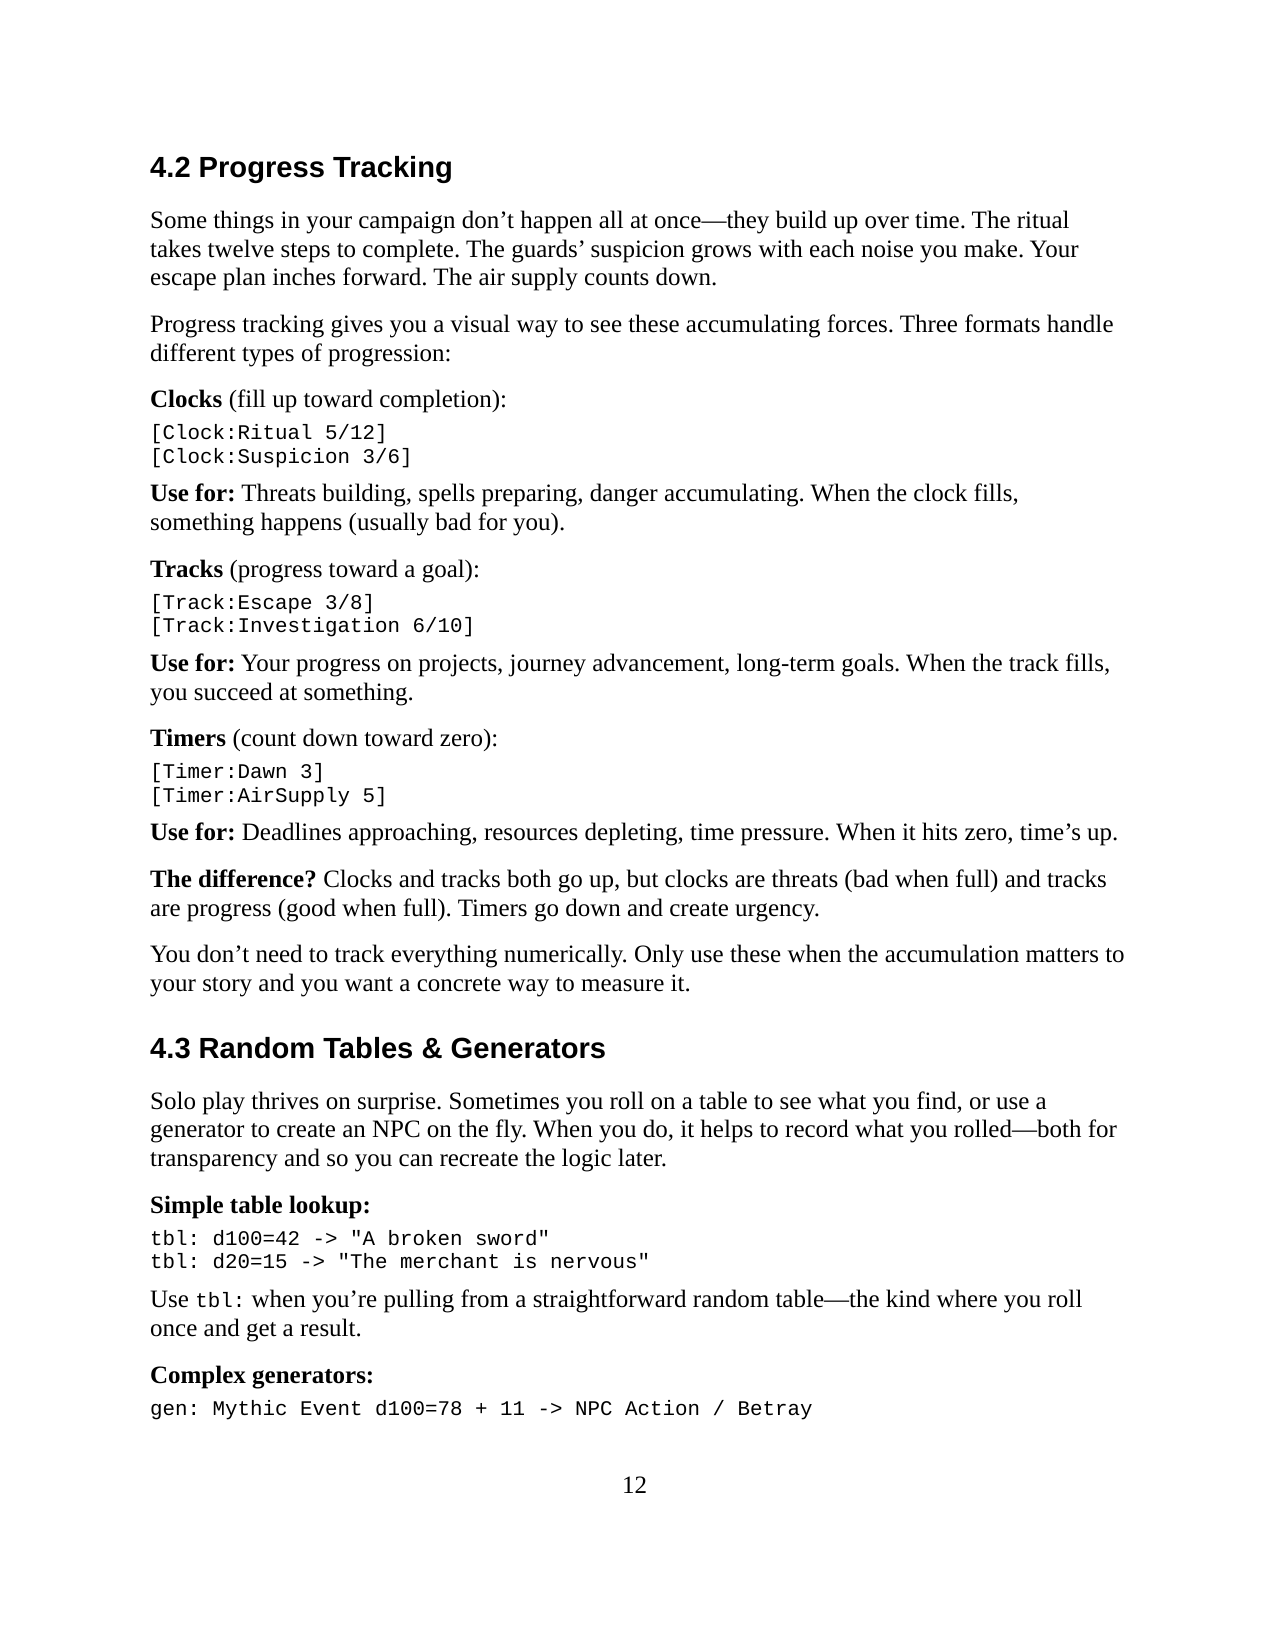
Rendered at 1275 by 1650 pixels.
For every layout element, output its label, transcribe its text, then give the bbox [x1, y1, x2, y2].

subtitle 4.3 Random Tables & Generators [150, 1031, 1125, 1064]
text Use for: Deadlines approaching, resources depleting, time pressure. When it hits zero, time’s up. [150, 817, 1125, 846]
text gen: Mythic Event d100=78 + 11 -> NPC Action / Betray [150, 1398, 1125, 1422]
text [Track:Investigation 6/10] [150, 615, 1125, 639]
text [Clock:Ritual 5/12] [150, 422, 1125, 446]
text [Timer:AirSupply 5] [150, 785, 1125, 808]
text Use for: Threats building, spells preparing, danger accumulating. When the clock fills, something happens (usually bad for you). [150, 478, 1125, 536]
text Clocks (fill up toward completion): [150, 384, 1125, 413]
text Complex generators: [150, 1360, 1125, 1389]
text tbl: d100=42 -> "A broken sword" [150, 1228, 1125, 1251]
text Progress tracking gives you a visual way to see these accumulating forces. Three formats handle different types of progression: [150, 309, 1125, 367]
text You don’t need to track everything numerically. Only use these when the accumulation matters to your story and you want a concrete way to measure it. [150, 939, 1125, 997]
text Tracks (progress toward a goal): [150, 554, 1125, 583]
subtitle 4.2 Progress Tracking [150, 150, 1125, 183]
text Use tbl: when you’re pulling from a straightforward random table—the kind where you roll once and get a result. [150, 1284, 1125, 1342]
text tbl: d20=15 -> "The merchant is nervous" [150, 1251, 1125, 1275]
text Use for: Your progress on projects, journey advancement, long-term goals. When the track fills, you succeed at something. [150, 648, 1125, 705]
text Timers (count down toward zero): [150, 723, 1125, 752]
text [Clock:Suspicion 3/6] [150, 446, 1125, 469]
text Solo play thrives on surprise. Sometimes you roll on a table to see what you find, or use a generator to create an NPC on the fly. When you do, it helps to record what you rolled—both for transparency and so you can recreate the logic later. [150, 1086, 1125, 1172]
text Simple table lookup: [150, 1190, 1125, 1219]
text Some things in your campaign don’t happen all at once—they build up over time. The ritual takes twelve steps to complete. The guards’ suspicion grows with each noise you make. Your escape plan inches forward. The air supply counts down. [150, 205, 1125, 291]
text [Timer:Dawn 3] [150, 761, 1125, 785]
text [Track:Escape 3/8] [150, 592, 1125, 615]
text The difference? Clocks and tracks both go up, but clocks are threats (bad when full) and tracks are progress (good when full). Timers go down and create urgency. [150, 864, 1125, 921]
